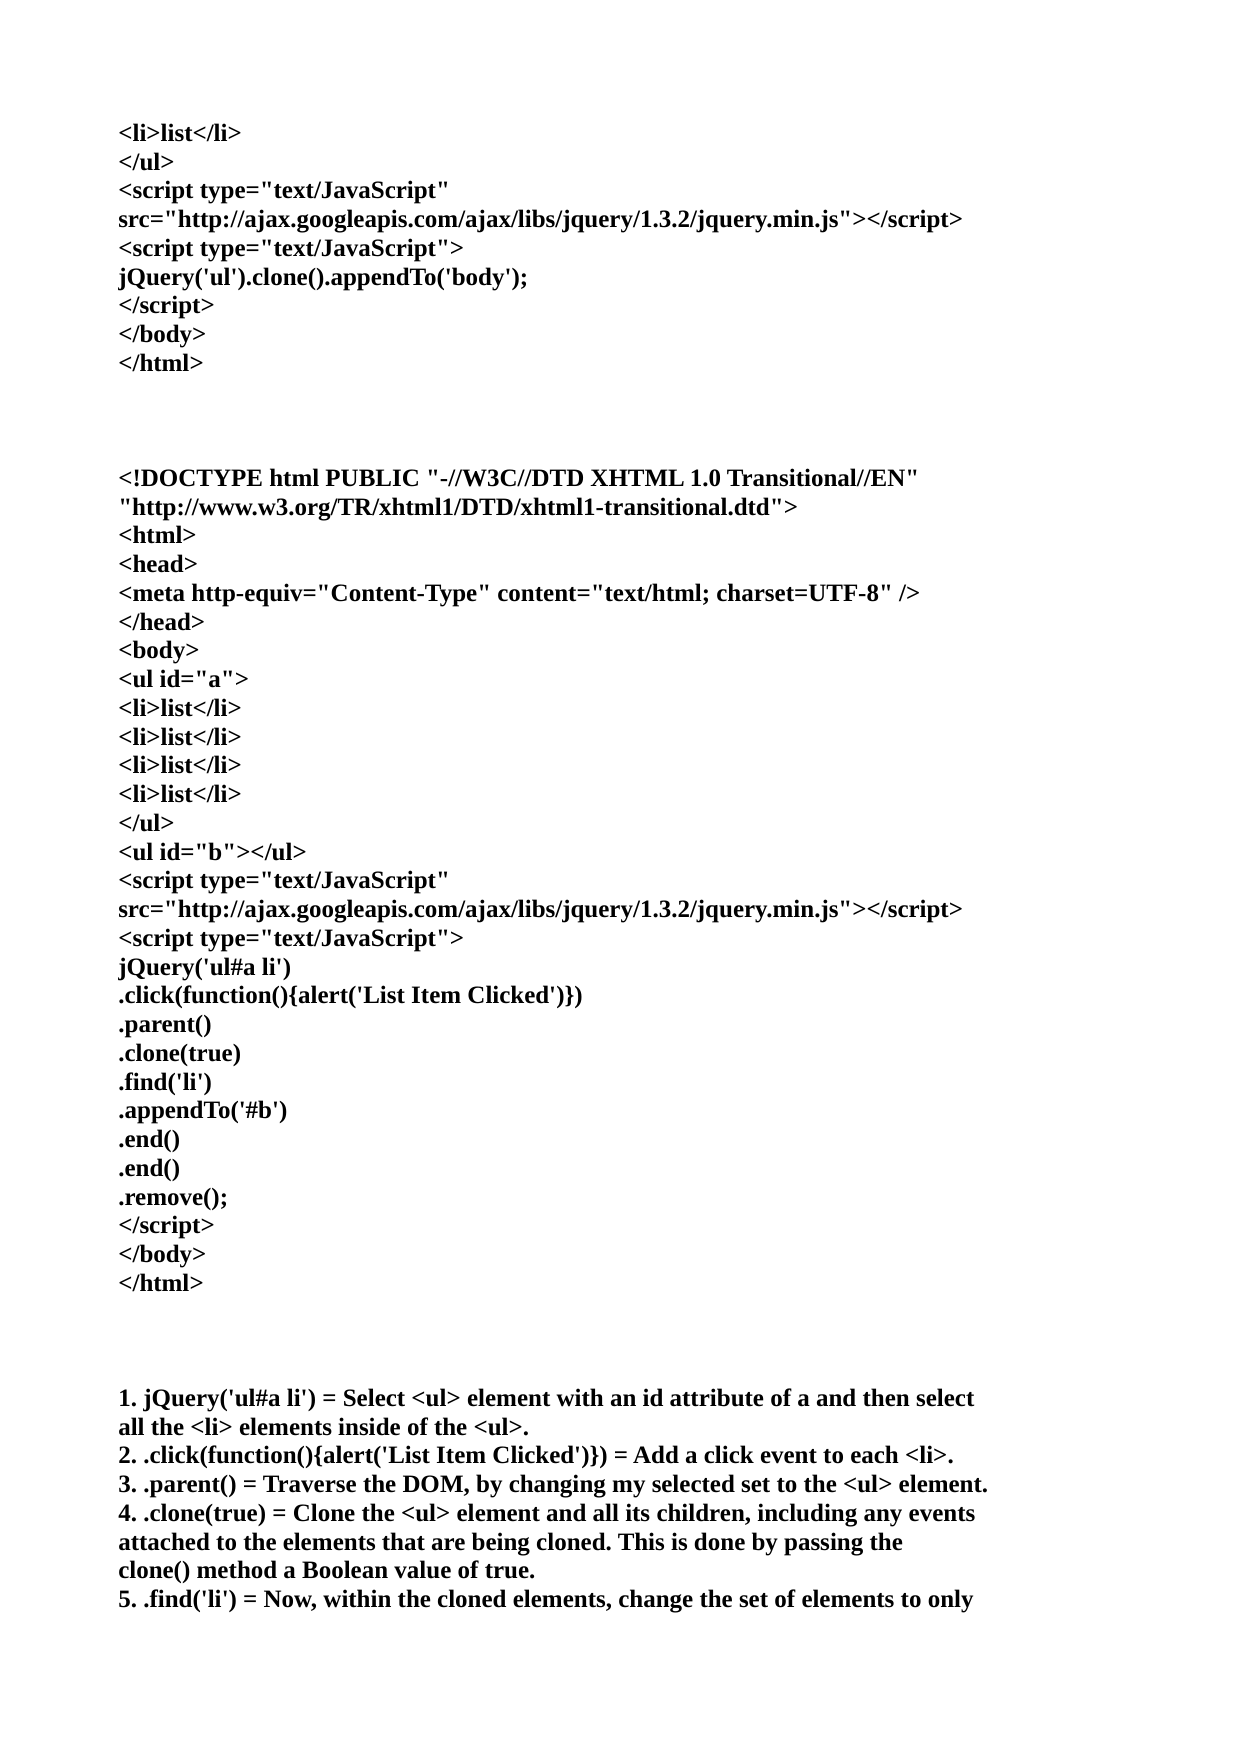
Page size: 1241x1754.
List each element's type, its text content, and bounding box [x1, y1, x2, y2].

text "http://www.w3.org/TR/xhtml1/DTD/xhtml1-transitional.dtd"> [118, 492, 1122, 521]
text <html> [118, 521, 1122, 549]
text </ul> [118, 147, 1122, 176]
text </script> [118, 291, 1122, 319]
text .appendTo('#b') [118, 1096, 1122, 1124]
text .remove(); [118, 1182, 1122, 1211]
text .parent() [118, 1009, 1122, 1038]
text <ul id="b"></ul> [118, 837, 1122, 866]
text </html> [118, 1268, 1122, 1297]
text </body> [118, 319, 1122, 348]
text attached to the elements that are being cloned. This is done by passing the [118, 1527, 1122, 1556]
text </script> [118, 1211, 1122, 1239]
text </ul> [118, 808, 1122, 837]
text </body> [118, 1239, 1122, 1268]
text <li>list</li> [118, 693, 1122, 722]
text 4. .clone(true) = Clone the <ul> element and all its children, including any events [118, 1498, 1122, 1527]
text <li>list</li> [118, 779, 1122, 808]
text 1. jQuery('ul#a li') = Select <ul> element with an id attribute of a and then select [118, 1383, 1122, 1412]
text <body> [118, 636, 1122, 664]
text clone() method a Boolean value of true. [118, 1556, 1122, 1584]
text <script type="text/JavaScript"> [118, 923, 1122, 952]
text src="http://ajax.googleapis.com/ajax/libs/jquery/1.3.2/jquery.min.js"></script> [118, 894, 1122, 923]
text .clone(true) [118, 1038, 1122, 1067]
text .end() [118, 1153, 1122, 1182]
text <li>list</li> [118, 751, 1122, 779]
text </head> [118, 607, 1122, 636]
text <script type="text/JavaScript"> [118, 233, 1122, 262]
text <head> [118, 549, 1122, 578]
text <ul id="a"> [118, 664, 1122, 693]
text <script type="text/JavaScript" [118, 866, 1122, 894]
text <meta http-equiv="Content-Type" content="text/html; charset=UTF-8" /> [118, 578, 1122, 607]
text jQuery('ul').clone().appendTo('body'); [118, 262, 1122, 291]
text src="http://ajax.googleapis.com/ajax/libs/jquery/1.3.2/jquery.min.js"></script> [118, 204, 1122, 233]
text 3. .parent() = Traverse the DOM, by changing my selected set to the <ul> element. [118, 1469, 1122, 1498]
text </html> [118, 348, 1122, 377]
text <script type="text/JavaScript" [118, 176, 1122, 204]
text .end() [118, 1124, 1122, 1153]
text .find('li') [118, 1067, 1122, 1096]
text all the <li> elements inside of the <ul>. [118, 1412, 1122, 1441]
text 5. .find('li') = Now, within the cloned elements, change the set of elements to only [118, 1584, 1122, 1613]
text <li>list</li> [118, 118, 1122, 147]
text <!DOCTYPE html PUBLIC "-//W3C//DTD XHTML 1.0 Transitional//EN" [118, 463, 1122, 492]
text 2. .click(function(){alert('List Item Clicked')}) = Add a click event to each <li>. [118, 1441, 1122, 1469]
text .click(function(){alert('List Item Clicked')}) [118, 981, 1122, 1009]
text jQuery('ul#a li') [118, 952, 1122, 981]
text <li>list</li> [118, 722, 1122, 751]
